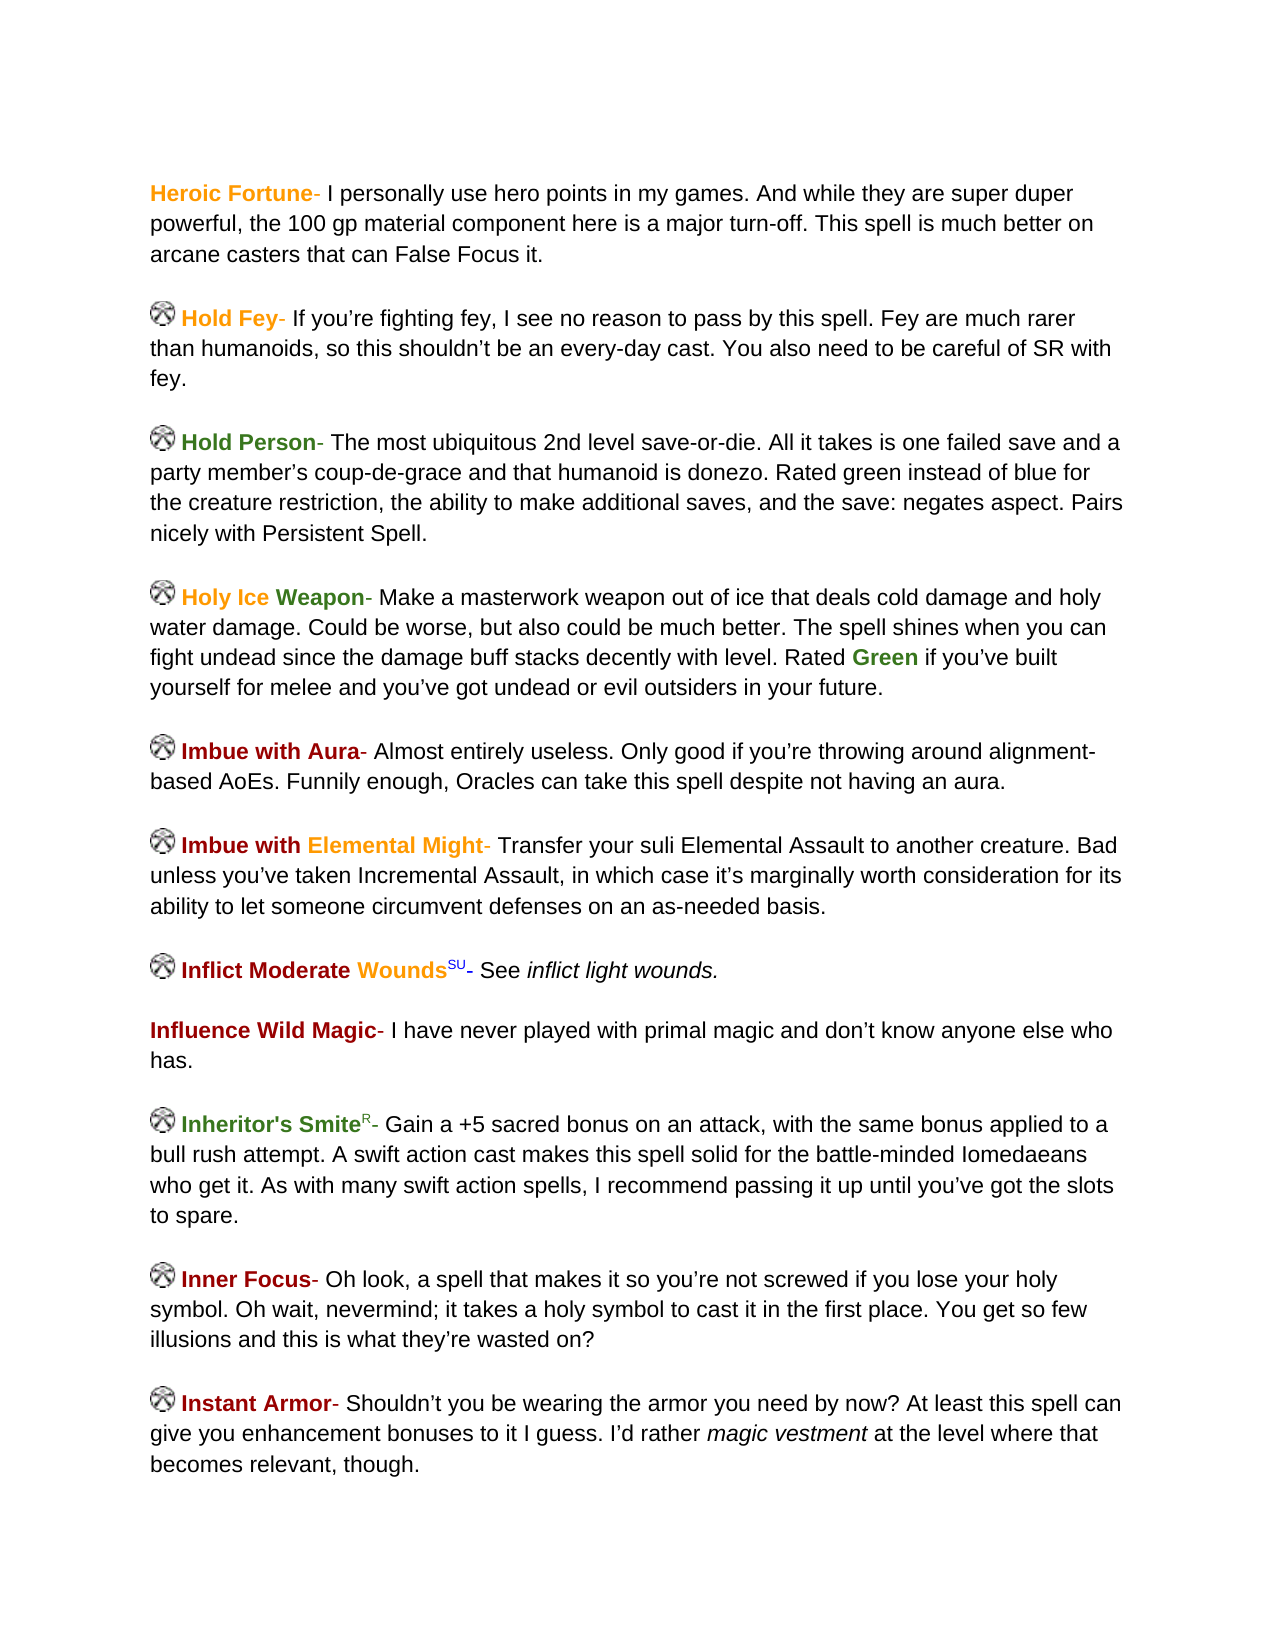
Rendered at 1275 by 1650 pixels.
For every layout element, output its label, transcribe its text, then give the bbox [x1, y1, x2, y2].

picture [150, 1386, 175, 1412]
text Inner Focus- Oh look, a spell that makes it so you’re not screwed if you lose your holy symbol. Oh wait, nevermind; it takes a holy symbol to cast it in the first place. You get so few illusions and this is what they’re wasted on? [150, 1262, 1125, 1353]
text Influence Wild Magic- I have never played with primal magic and don’t know anyone else who has. [150, 1017, 1125, 1074]
picture [150, 953, 175, 979]
text Instant Armor- Shouldn’t you be wearing the armor you need by now? At least this spell can give you enhancement bonuses to it I guess. I’d rather magic vestment at the level where that becomes relevant, though. [150, 1387, 1125, 1477]
picture [150, 734, 175, 760]
picture [150, 425, 175, 451]
picture [150, 1262, 175, 1288]
text Holy Ice Weapon- Make a masterwork weapon out of ice that deals cold damage and holy water damage. Could be worse, but also could be much better. The spell shines when you can fight undead since the damage buff stacks decently with level. Rated Green if you’ve built yourself for melee and you’ve got undead or evil outsiders in your future. [150, 580, 1125, 701]
text Inflict Moderate WoundsSU- See inflict light wounds. [150, 953, 1125, 983]
text Hold Fey- If you’re fighting fey, I see no reason to pass by this spell. Fey are much rarer than humanoids, so this shouldn’t be an every-day cast. You also need to be careful of SR with fey. [150, 301, 1125, 391]
picture [150, 1107, 175, 1133]
picture [150, 580, 175, 605]
text Imbue with Elemental Might- Transfer your suli Elemental Assault to another creature. Bad unless you’ve taken Incremental Assault, in which case it’s marginally worth consideration for its ability to let someone circumvent defenses on an as-needed basis. [150, 829, 1125, 919]
text Heroic Fortune- I personally use hero points in my games. And while they are super duper powerful, the 100 gp material component here is a major turn-off. This spell is much better on arcane casters that can False Focus it. [150, 180, 1125, 267]
text Inheritor's SmiteR- Gain a +5 sacred bonus on an attack, with the same bonus applied to a bull rush attempt. A swift action cast makes this spell solid for the battle-minded Iomedaeans who get it. As with many swift action spells, I recommend passing it up until you’ve got the slots to spare. [150, 1108, 1125, 1228]
picture [150, 301, 175, 326]
picture [150, 828, 175, 854]
text Imbue with Aura- Almost entirely useless. Only good if you’re throwing around alignment-based AoEs. Funnily enough, Oracles can take this spell despite not having an aura. [150, 734, 1125, 795]
text Hold Person- The most ubiquitous 2nd level save-or-die. All it takes is one failed save and a party member’s coup-de-grace and that humanoid is donezo. Rated green instead of blue for the creature restriction, the ability to make additional saves, and the save: negates aspect. Pairs nicely with Persistent Spell. [150, 425, 1125, 546]
